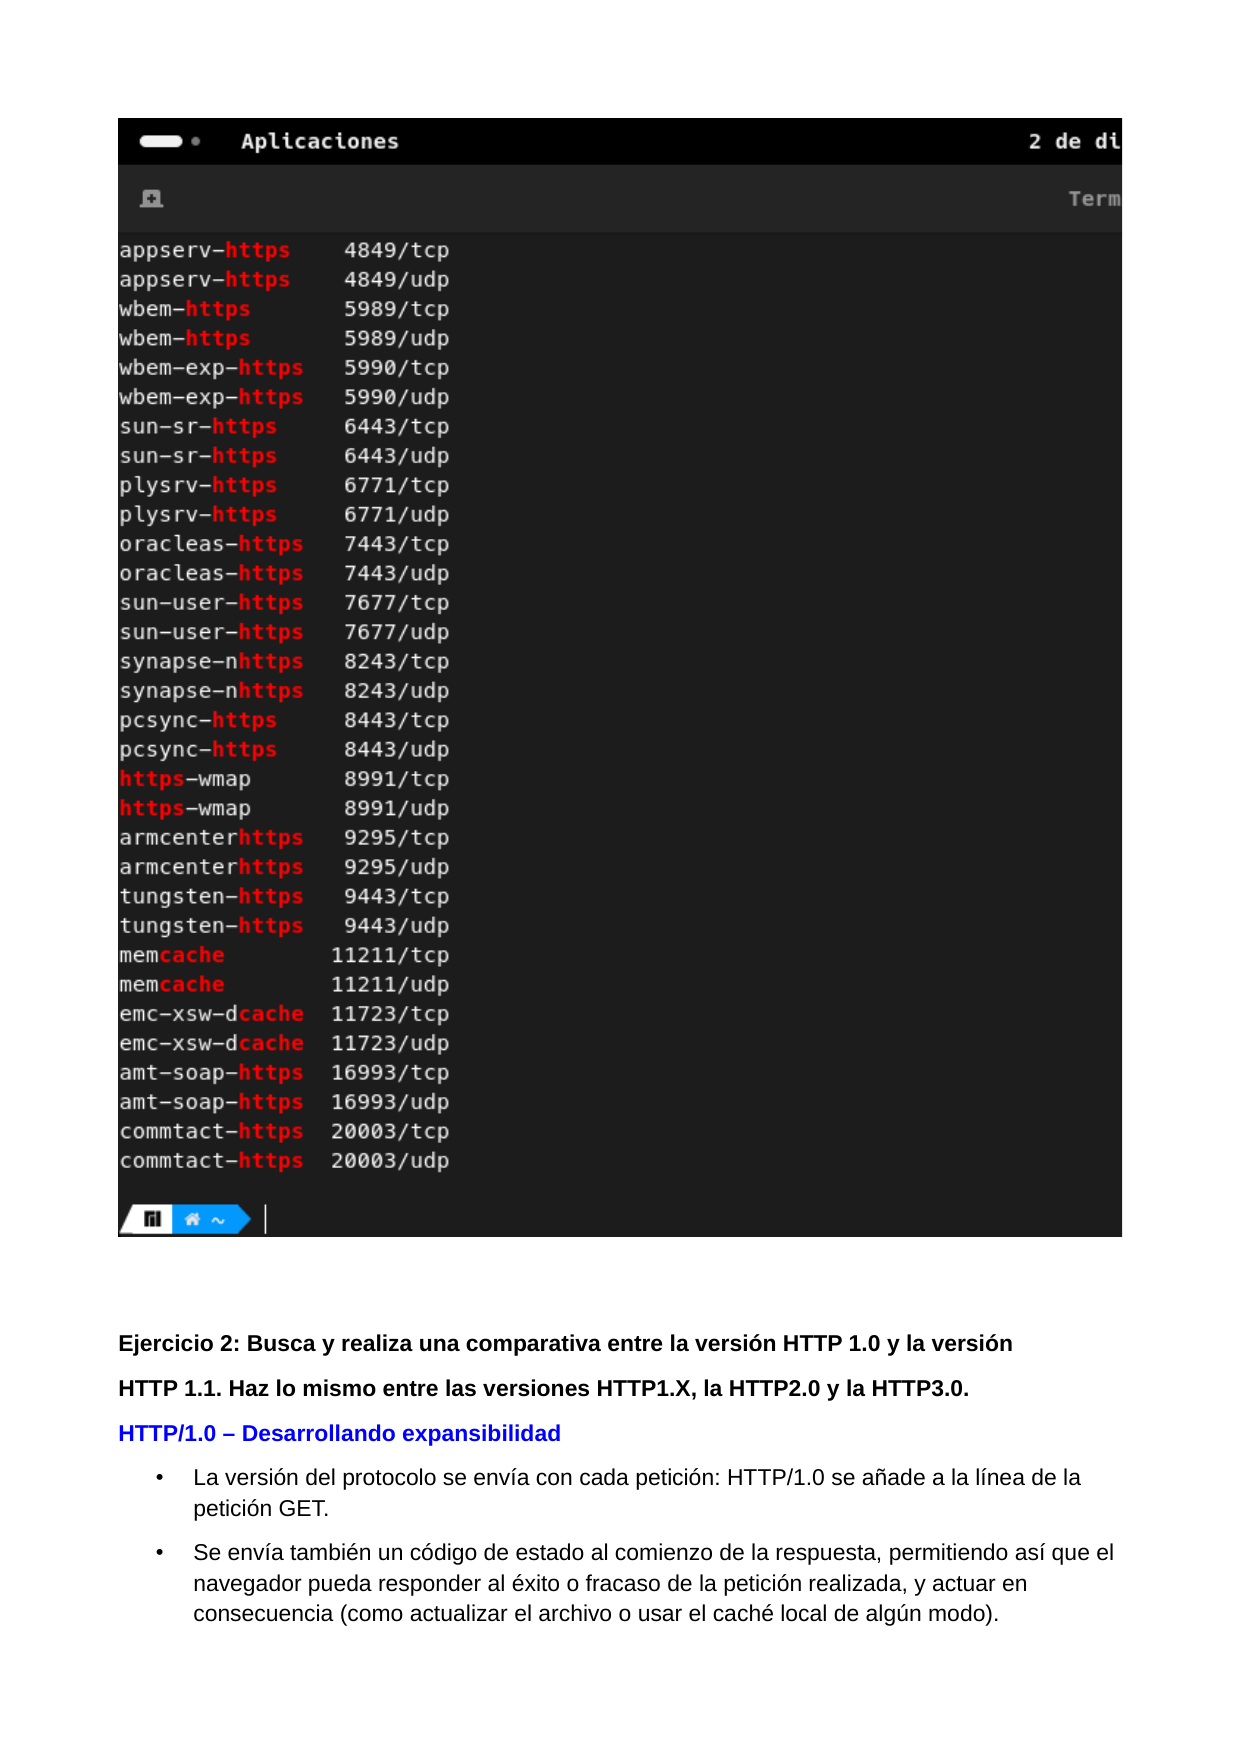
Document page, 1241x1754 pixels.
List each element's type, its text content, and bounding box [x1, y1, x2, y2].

text Ejercicio 2: Busca y realiza una comparativa entre la versión HTTP 1.0 y la versión [118, 1330, 1122, 1356]
picture [118, 118, 1123, 1237]
list Se envía también un código de estado al comienzo de la respuesta, permitiendo así que el navegador pueda responder al éxito o fracaso de la petición realizada, y actuar en consecuencia (como actualizar el archivo o usar el caché local de algún modo). [156, 1539, 1122, 1626]
text HTTP/1.0 – Desarrollando expansibilidad [118, 1419, 1122, 1446]
text HTTP 1.1. Haz lo mismo entre las versiones HTTP1.X, la HTTP2.0 y la HTTP3.0. [118, 1375, 1122, 1401]
list La versión del protocolo se envía con cada petición: HTTP/1.0 se añade a la línea de la petición GET. [156, 1464, 1122, 1521]
